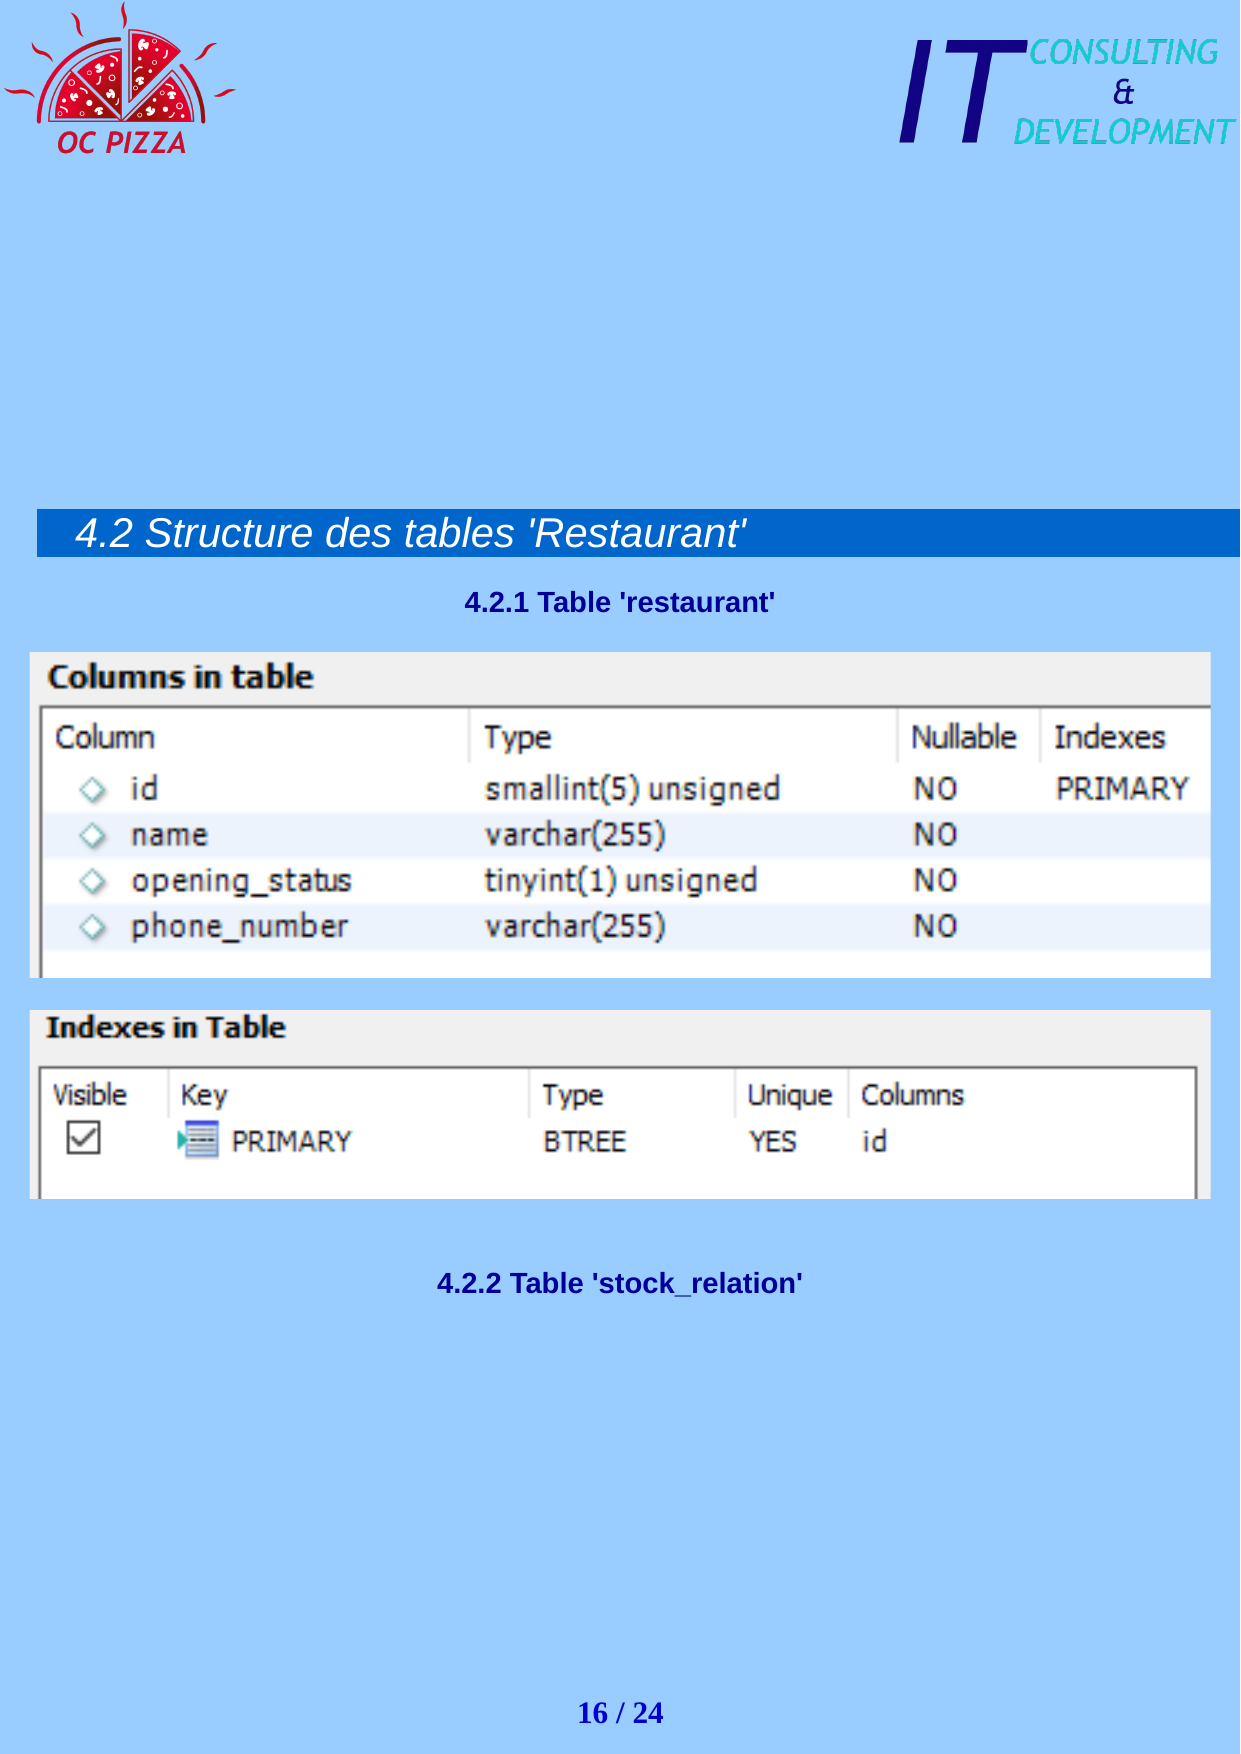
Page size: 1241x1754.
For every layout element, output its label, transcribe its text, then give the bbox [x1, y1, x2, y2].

picture [0, 0, 237, 163]
list 4.2 Structure des tables 'Restaurant' [37, 509, 1240, 557]
picture [29, 1010, 1211, 1199]
picture [29, 652, 1211, 978]
picture [884, 21, 1240, 163]
text 4.2.1 Table 'restaurant' [0, 585, 1240, 619]
text 4.2.2 Table 'stock_relation' [0, 1266, 1240, 1299]
